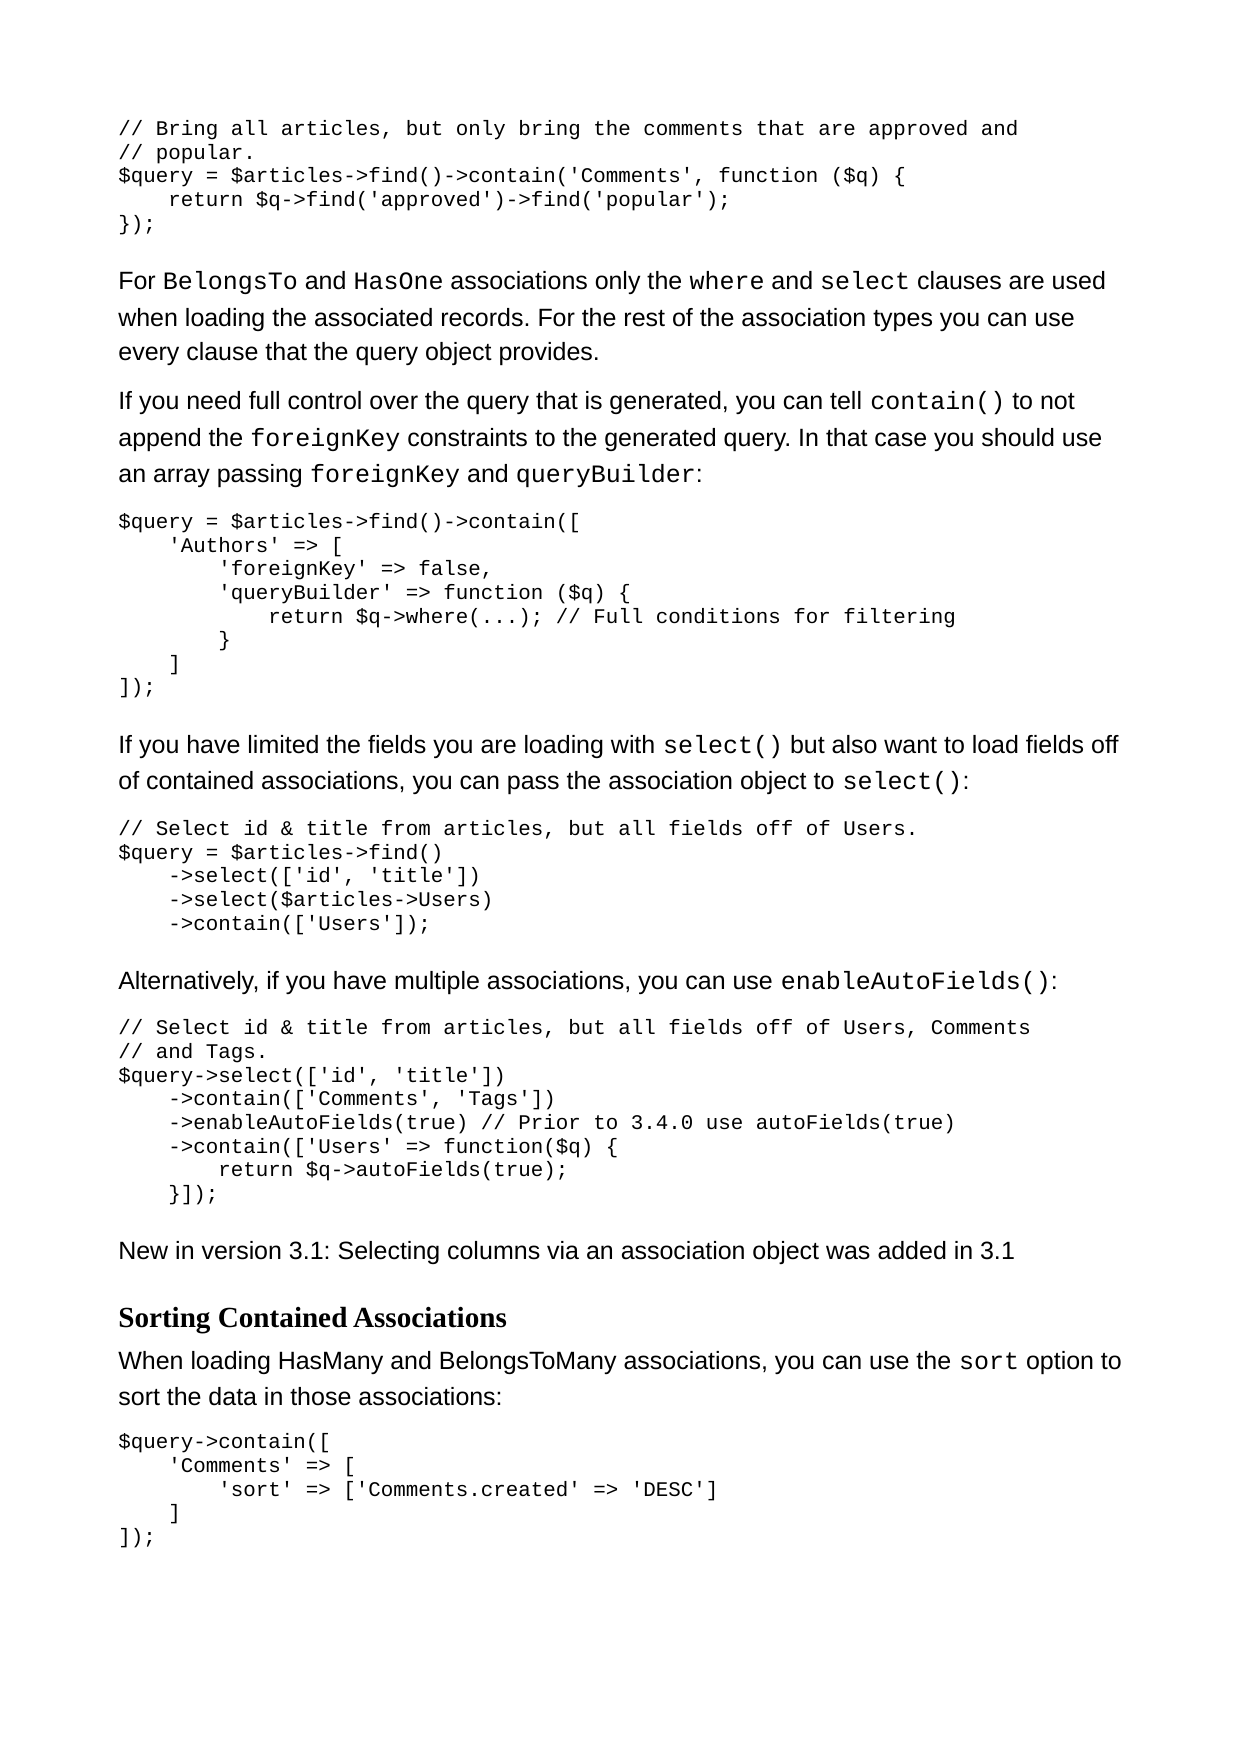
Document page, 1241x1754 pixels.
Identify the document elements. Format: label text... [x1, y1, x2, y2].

text // popular. [118, 142, 1122, 165]
text } [118, 629, 1122, 653]
text return $q->autoFields(true); [118, 1159, 1122, 1183]
text ->contain(['Users']); [118, 913, 1122, 936]
text // Select id & title from articles, but all fields off of Users. [118, 818, 1122, 842]
text 'sort' => ['Comments.created' => 'DESC'] [118, 1479, 1122, 1502]
text ]); [118, 677, 1122, 700]
text When loading HasMany and BelongsToMany associations, you can use the sort option to sort the data in those associations: [118, 1346, 1122, 1411]
text New in version 3.1: Selecting columns via an association object was added in 3.1 [118, 1236, 1122, 1265]
text 'queryBuilder' => function ($q) { [118, 582, 1122, 606]
text // and Tags. [118, 1041, 1122, 1065]
text ]); [118, 1526, 1122, 1550]
text return $q->find('approved')->find('popular'); [118, 189, 1122, 213]
text $query = $articles->find() [118, 842, 1122, 865]
text $query = $articles->find()->contain([ [118, 511, 1122, 535]
text Alternatively, if you have multiple associations, you can use enableAutoFields(): [118, 966, 1122, 997]
text ->select(['id', 'title']) [118, 865, 1122, 889]
text 'foreignKey' => false, [118, 558, 1122, 582]
text If you have limited the fields you are loading with select() but also want to load fields off of contained associations, you can pass the association object to select(): [118, 730, 1122, 797]
text }); [118, 213, 1122, 236]
text 'Authors' => [ [118, 535, 1122, 558]
text $query->select(['id', 'title']) [118, 1065, 1122, 1088]
text $query = $articles->find()->contain('Comments', function ($q) { [118, 165, 1122, 189]
text ->contain(['Users' => function($q) { [118, 1136, 1122, 1159]
text $query->contain([ [118, 1431, 1122, 1455]
text 'Comments' => [ [118, 1455, 1122, 1479]
text ->contain(['Comments', 'Tags']) [118, 1088, 1122, 1112]
text ->enableAutoFields(true) // Prior to 3.4.0 use autoFields(true) [118, 1112, 1122, 1136]
text // Bring all articles, but only bring the comments that are approved and [118, 118, 1122, 142]
text ->select($articles->Users) [118, 889, 1122, 913]
subtitle Sorting Contained Associations [118, 1300, 1122, 1333]
text If you need full control over the query that is generated, you can tell contain() to not append the foreignKey constraints to the generated query. In that case you should use an array passing foreignKey and queryBuilder: [118, 386, 1122, 490]
text ] [118, 653, 1122, 677]
text // Select id & title from articles, but all fields off of Users, Comments [118, 1017, 1122, 1041]
text return $q->where(...); // Full conditions for filtering [118, 606, 1122, 629]
text }]); [118, 1183, 1122, 1207]
text For BelongsTo and HasOne associations only the where and select clauses are used when loading the associated records. For the rest of the association types you can use every clause that the query object provides. [118, 266, 1122, 366]
text ] [118, 1502, 1122, 1526]
